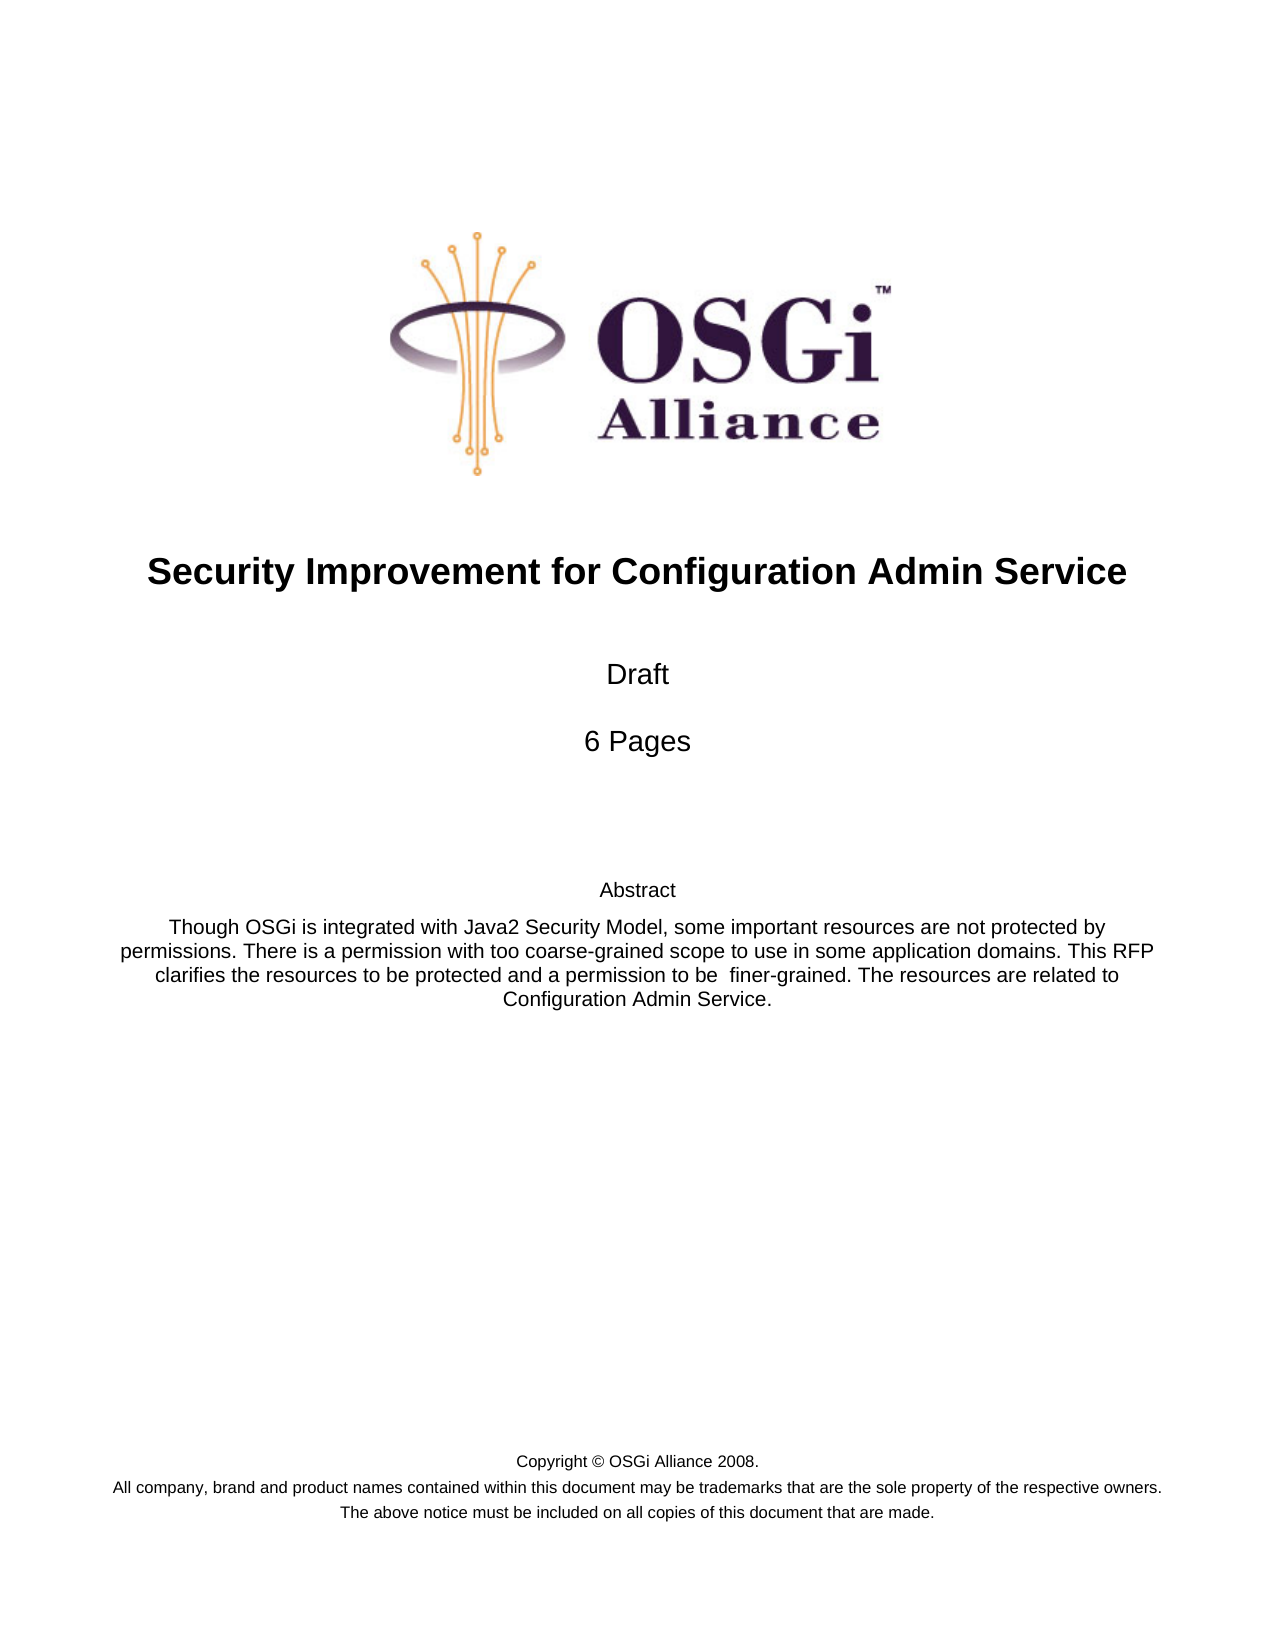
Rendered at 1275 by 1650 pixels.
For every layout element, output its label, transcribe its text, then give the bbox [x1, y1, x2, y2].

title Security Improvement for Configuration Admin Service [112, 549, 1162, 592]
text Though OSGi is integrated with Java2 Security Model, some important resources are not protected by permissions. There is a permission with too coarse-grained scope to use in some application domains. This RFP clarifies the resources to be protected and a permission to be finer-grained. The resources are related to Configuration Admin Service. [112, 915, 1162, 1011]
title Draft 6 Pages [112, 657, 1162, 757]
picture [389, 232, 892, 476]
text Abstract [112, 871, 1162, 902]
